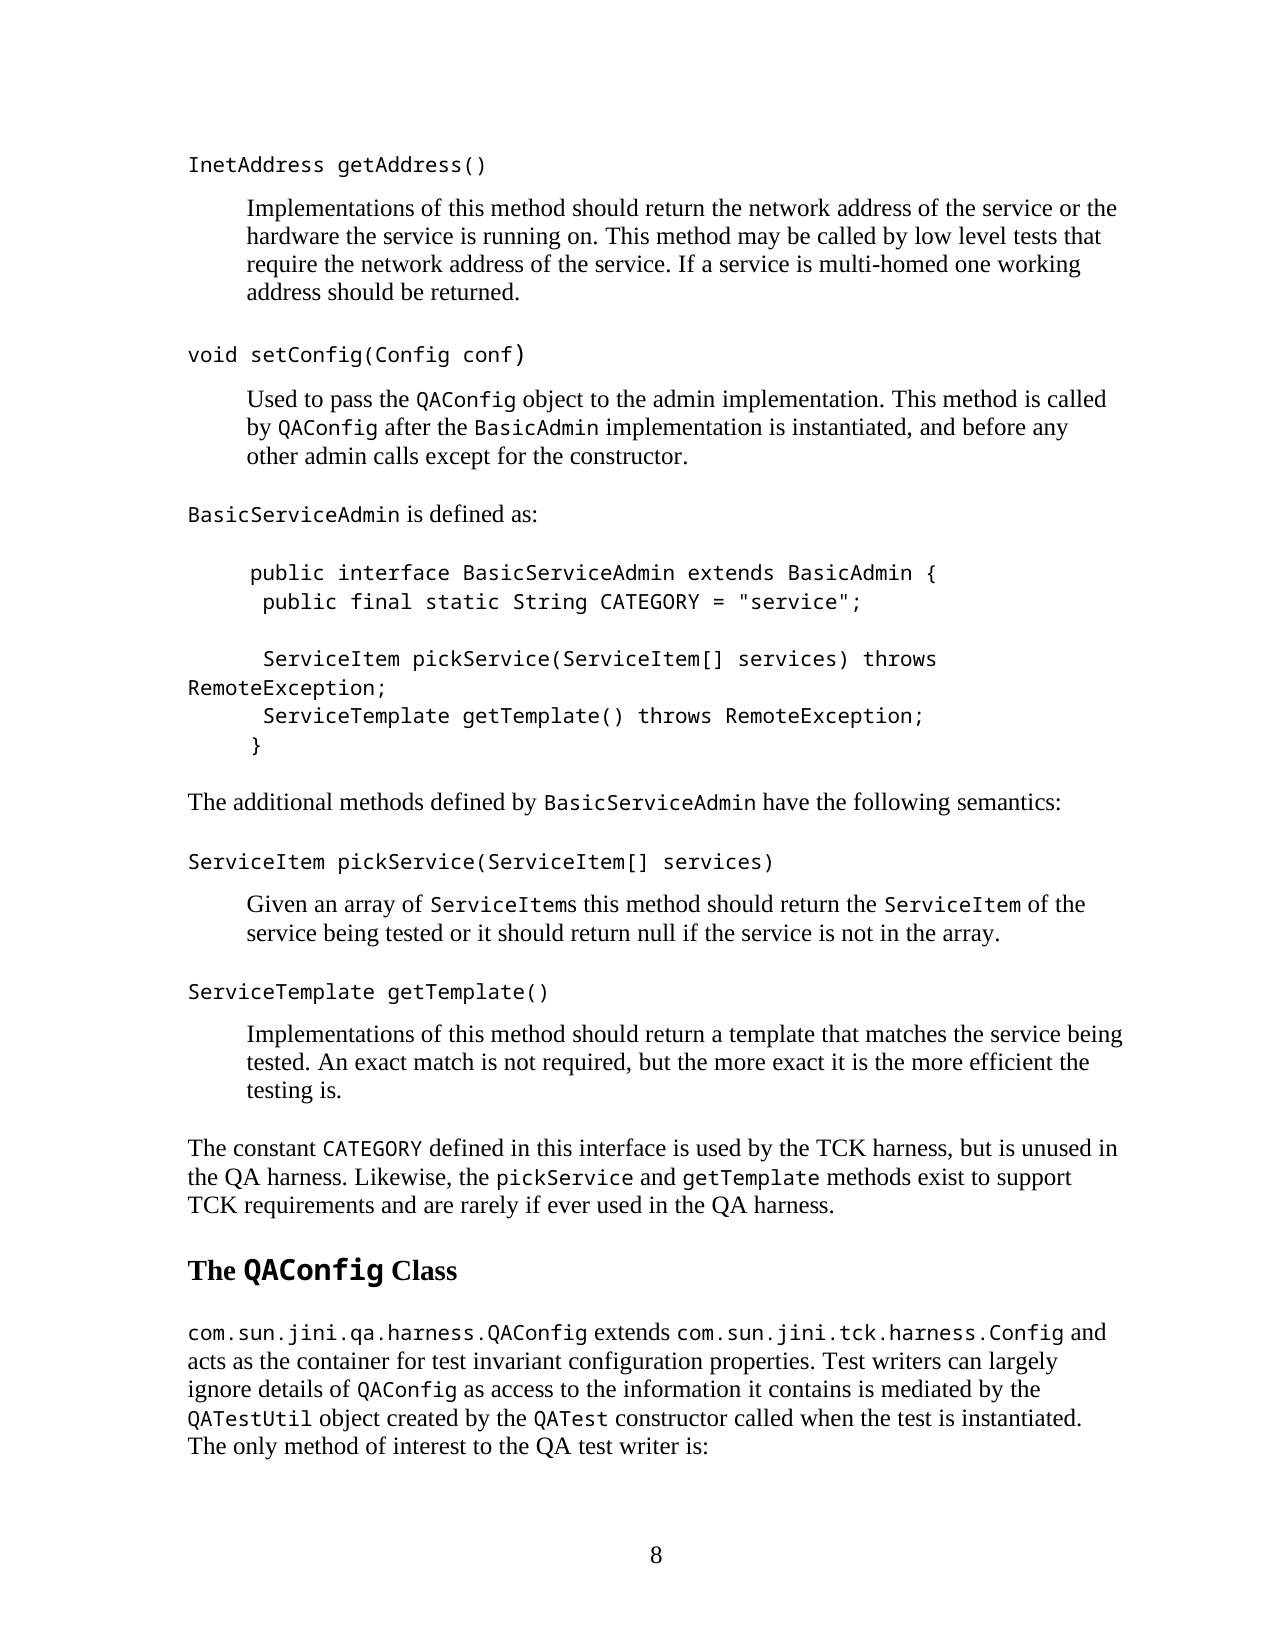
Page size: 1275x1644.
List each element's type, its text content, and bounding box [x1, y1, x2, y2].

text com.sun.jini.qa.harness.QAConfig extends com.sun.jini.tck.harness.Config and acts as the container for test invariant configuration properties. Test writers can largely ignore details of QAConfig as access to the information it contains is mediated by the QATestUtil object created by the QATest constructor called when the test is instantiated. The only method of interest to the QA test writer is: [187, 1318, 1125, 1460]
list Used to pass the QAConfig object to the admin implementation. This method is called by QAConfig after the BasicAdmin implementation is instantiated, and before any other admin calls except for the constructor. [246, 384, 1125, 470]
text ServiceItem pickService(ServiceItem[] services) throws RemoteException; [187, 644, 1125, 701]
subtitle The QAConfig Class [187, 1249, 1125, 1289]
text public final static String CATEGORY = "service"; [187, 587, 1125, 615]
text void setConfig(Config conf) [187, 336, 1125, 369]
list Given an array of ServiceItems this method should return the ServiceItem of the service being tested or it should return null if the service is not in the array. [246, 890, 1125, 947]
list Implementations of this method should return the network address of the service or the hardware the service is running on. This method may be called by low level tests that require the network address of the service. If a service is multi-homed one working address should be returned. [246, 193, 1125, 306]
text The constant CATEGORY defined in this interface is used by the TCK harness, but is unused in the QA harness. Likewise, the pickService and getTemplate methods exist to support TCK requirements and are rarely if ever used in the QA harness. [187, 1134, 1125, 1219]
subtitle InetAddress getAddress() [187, 150, 1125, 178]
subtitle ServiceTemplate getTemplate() [187, 977, 1125, 1005]
subtitle ServiceItem pickService(ServiceItem[] services) [187, 847, 1125, 875]
text The additional methods defined by BasicServiceAdmin have the following semantics: [187, 788, 1125, 817]
text ServiceTemplate getTemplate() throws RemoteException; [187, 701, 1125, 729]
text BasicServiceAdmin is defined as: [187, 500, 1125, 528]
text public interface BasicServiceAdmin extends BasicAdmin { [187, 558, 1125, 587]
text } [187, 729, 1125, 758]
list Implementations of this method should return a template that matches the service being tested. An exact match is not required, but the more exact it is the more efficient the testing is. [246, 1020, 1125, 1104]
